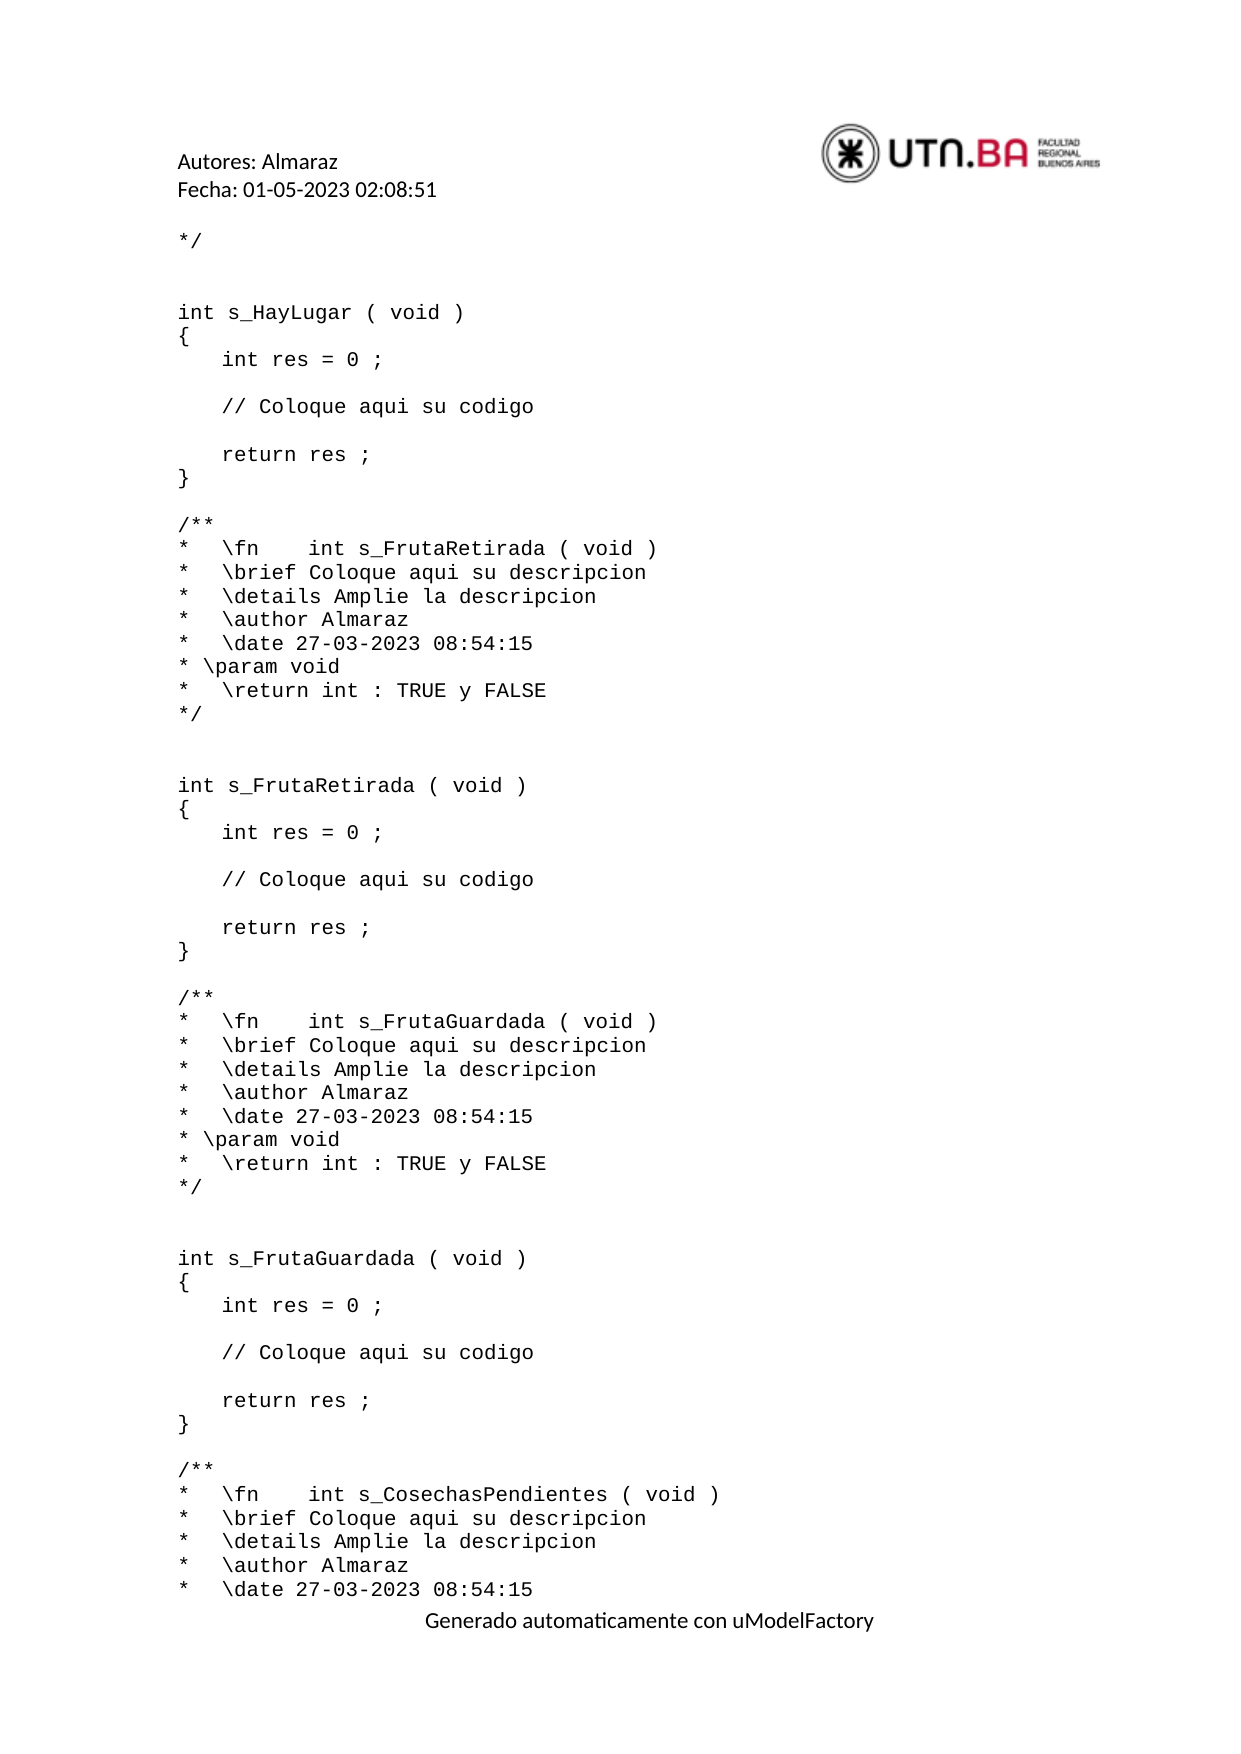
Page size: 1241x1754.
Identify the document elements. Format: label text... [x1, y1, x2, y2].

text * \author Almaraz [177, 1082, 1122, 1106]
text return res ; [177, 444, 1122, 467]
text } [177, 1413, 1122, 1437]
text * \date 27-03-2023 08:54:15 [177, 1106, 1122, 1129]
text * \date 27-03-2023 08:54:15 [177, 633, 1122, 657]
text { [177, 1271, 1122, 1295]
text int res = 0 ; [177, 349, 1122, 373]
text } [177, 467, 1122, 491]
text } [177, 940, 1122, 964]
text * \brief Coloque aqui su descripcion [177, 1508, 1122, 1531]
text int s_FrutaGuardada ( void ) [177, 1248, 1122, 1271]
text return res ; [177, 1389, 1122, 1413]
text { [177, 798, 1122, 822]
text * \fn int s_CosechasPendientes ( void ) [177, 1484, 1122, 1508]
text // Coloque aqui su codigo [177, 1342, 1122, 1366]
text */ [177, 704, 1122, 727]
text int s_FrutaRetirada ( void ) [177, 775, 1122, 798]
text * \return int : TRUE y FALSE [177, 680, 1122, 704]
text * \author Almaraz [177, 1555, 1122, 1579]
text /** [177, 1461, 1122, 1484]
text return res ; [177, 917, 1122, 940]
text * \author Almaraz [177, 609, 1122, 633]
text int s_HayLugar ( void ) [177, 302, 1122, 326]
text /** [177, 988, 1122, 1011]
text * \details Amplie la descripcion [177, 1058, 1122, 1082]
text * \param void [177, 1129, 1122, 1153]
text * \fn int s_FrutaRetirada ( void ) [177, 538, 1122, 562]
text * \param void [177, 657, 1122, 680]
text int res = 0 ; [177, 822, 1122, 846]
text * \details Amplie la descripcion [177, 586, 1122, 609]
text /** [177, 515, 1122, 538]
text { [177, 326, 1122, 349]
text * \fn int s_FrutaGuardada ( void ) [177, 1011, 1122, 1035]
text * \brief Coloque aqui su descripcion [177, 562, 1122, 586]
text * \brief Coloque aqui su descripcion [177, 1035, 1122, 1058]
text * \date 27-03-2023 08:54:15 [177, 1579, 1122, 1602]
text */ [177, 1177, 1122, 1200]
text int res = 0 ; [177, 1295, 1122, 1319]
text * \return int : TRUE y FALSE [177, 1153, 1122, 1177]
text * \details Amplie la descripcion [177, 1531, 1122, 1555]
text */ [177, 231, 1122, 254]
picture [809, 118, 1122, 189]
text // Coloque aqui su codigo [177, 396, 1122, 420]
text // Coloque aqui su codigo [177, 869, 1122, 893]
